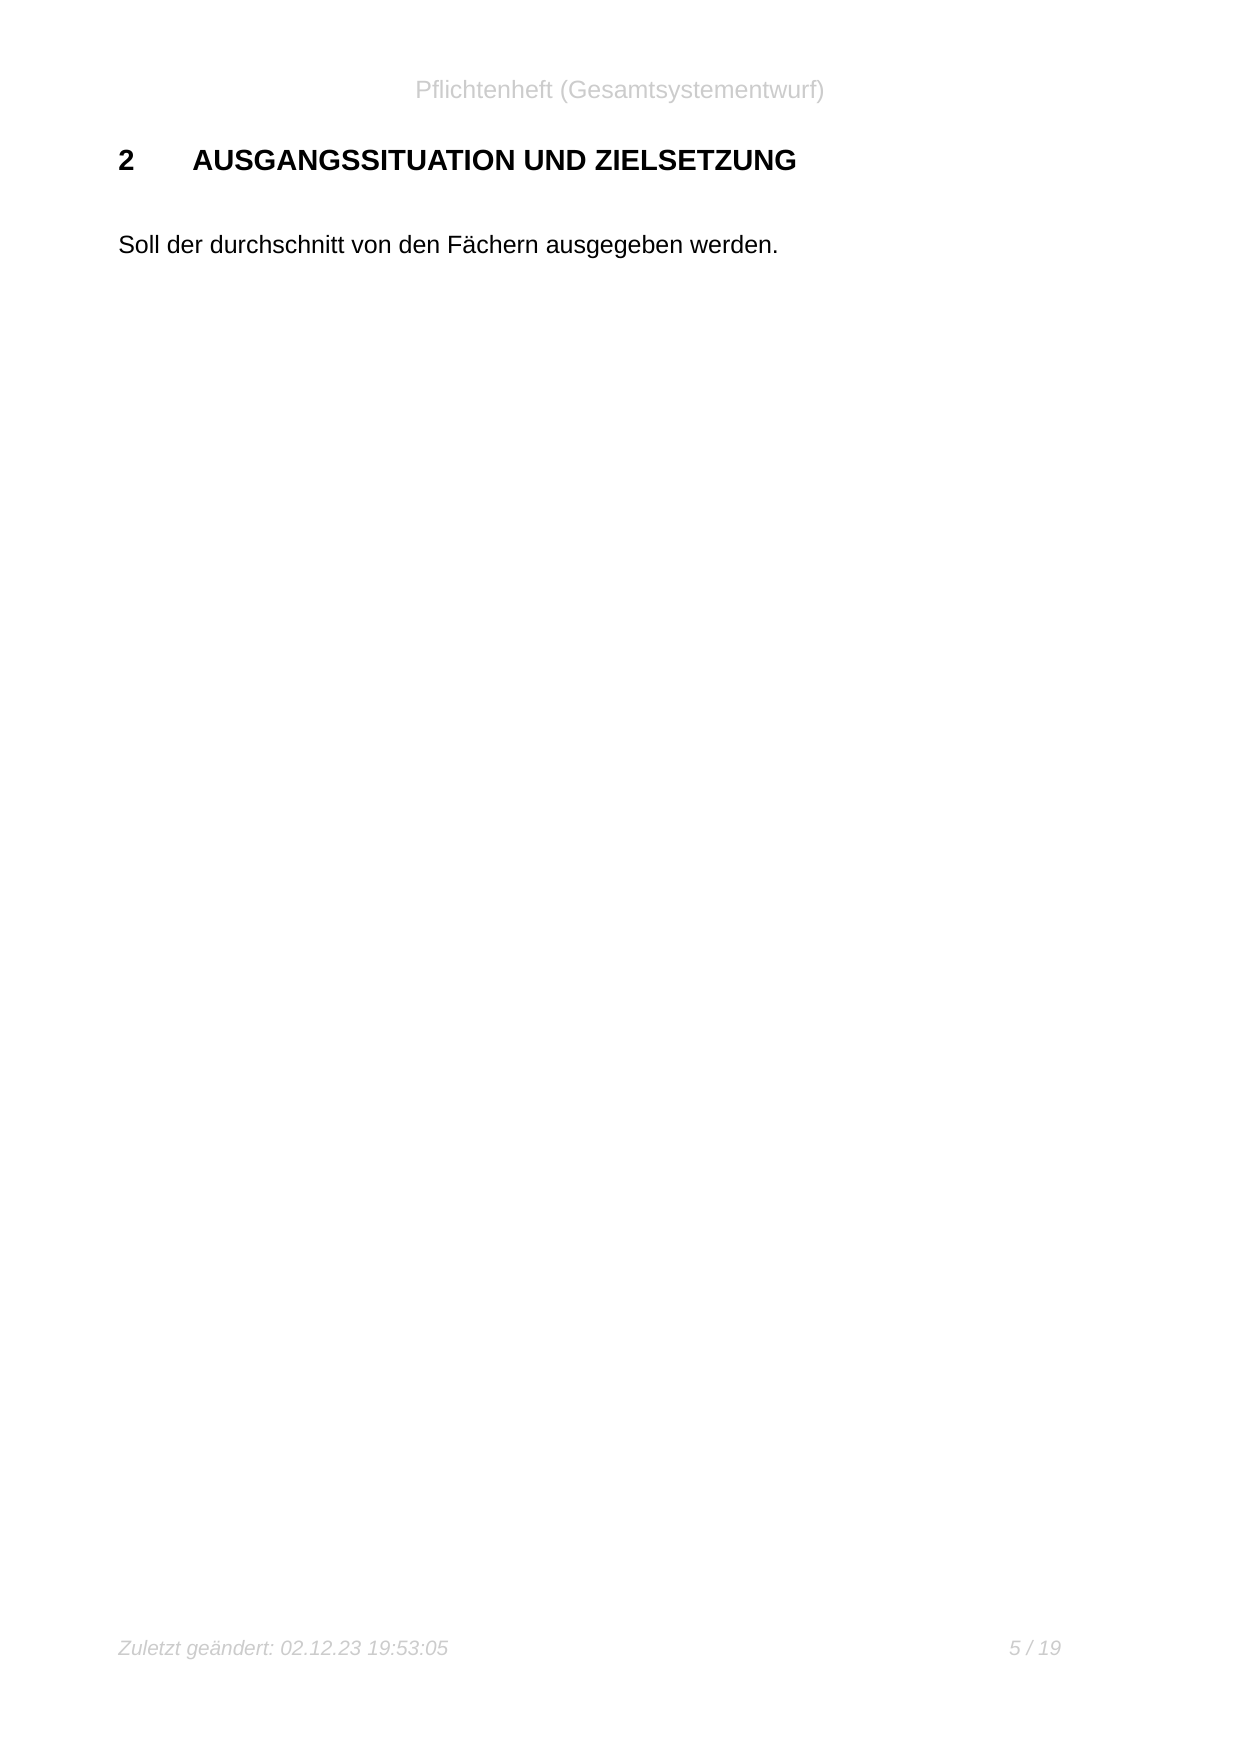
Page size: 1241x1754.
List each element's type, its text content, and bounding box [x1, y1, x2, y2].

text Soll der durchschnitt von den Fächern ausgegeben werden. [118, 230, 1122, 259]
subtitle Ausgangssituation und Zielsetzung [118, 143, 1122, 177]
